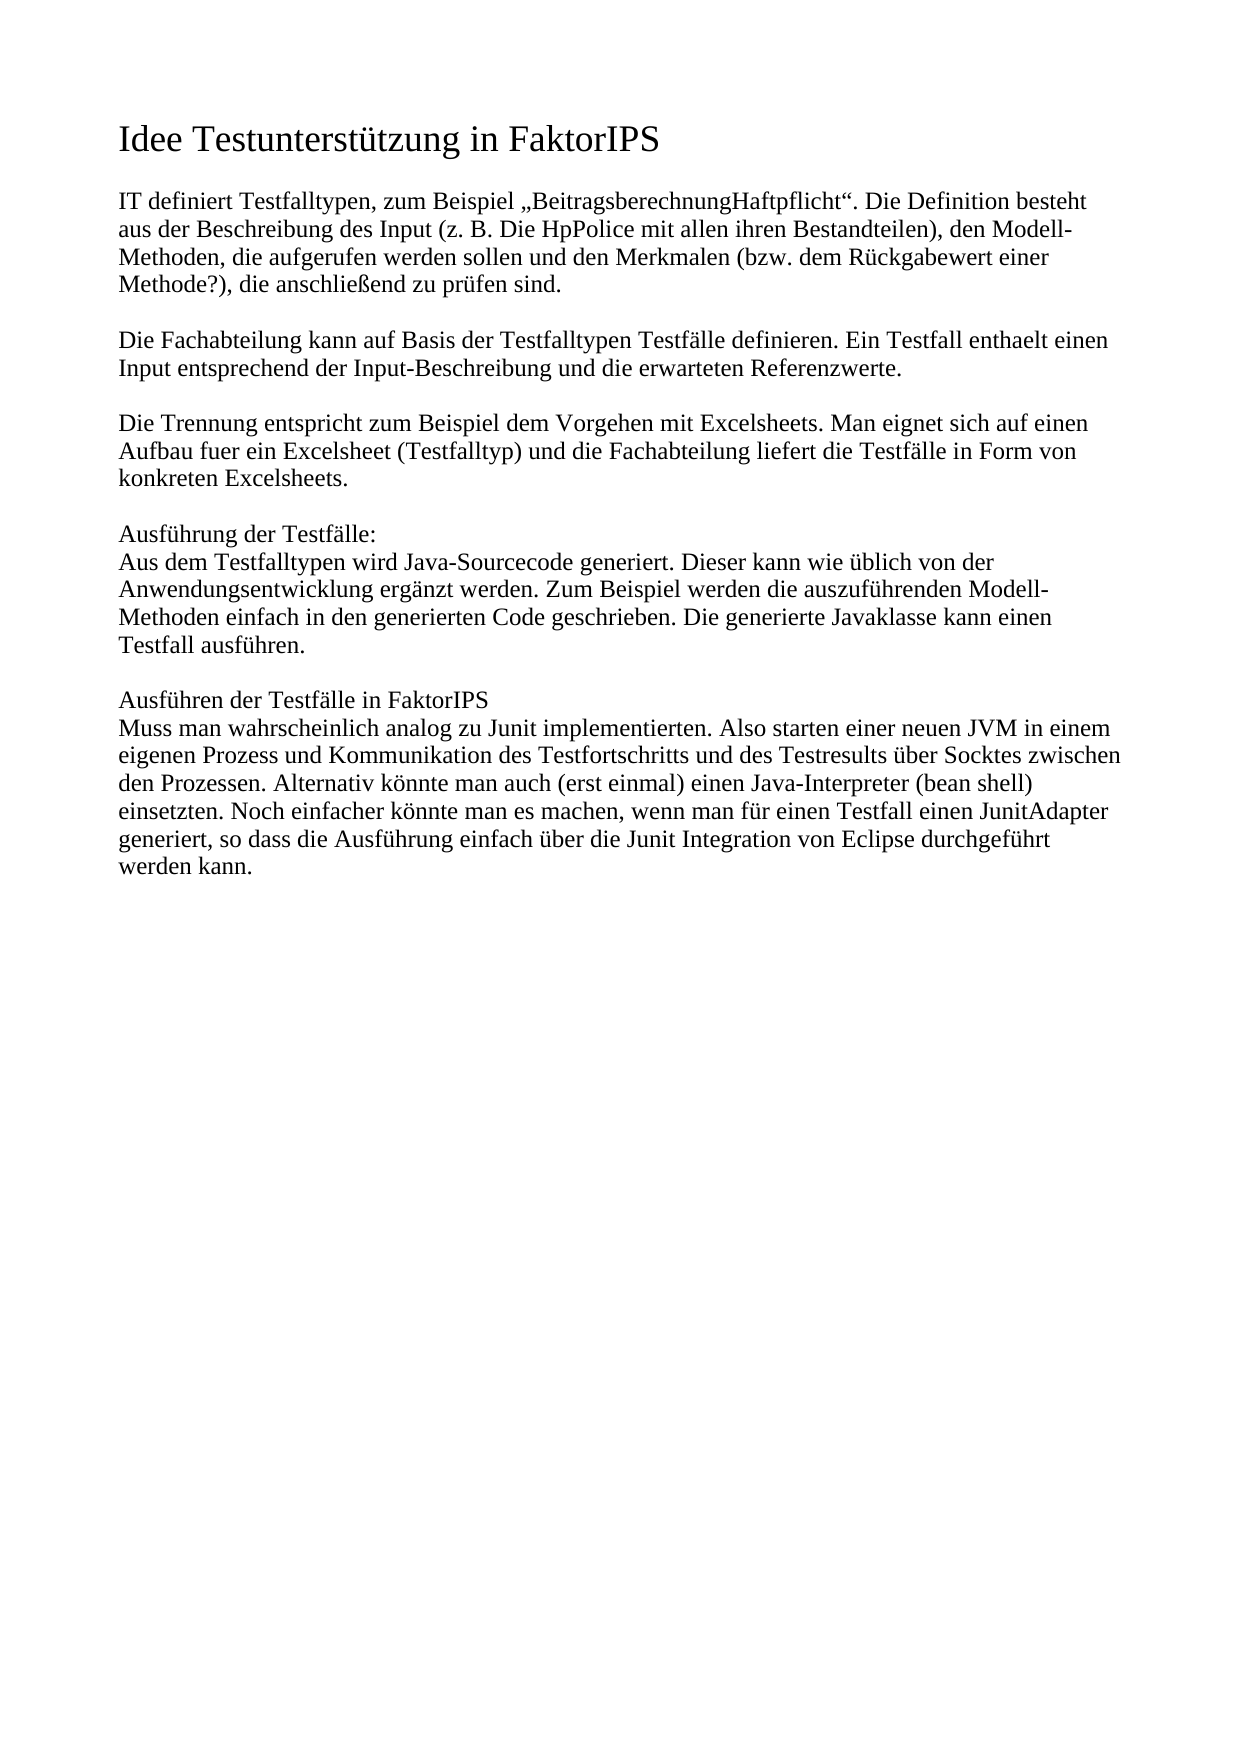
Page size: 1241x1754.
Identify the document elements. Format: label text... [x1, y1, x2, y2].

text Die Fachabteilung kann auf Basis der Testfalltypen Testfälle definieren. Ein Testfall enthaelt einen Input entsprechend der Input-Beschreibung und die erwarteten Referenzwerte. [118, 326, 1122, 381]
text Muss man wahrscheinlich analog zu Junit implementierten. Also starten einer neuen JVM in einem eigenen Prozess und Kommunikation des Testfortschritts und des Testresults über Socktes zwischen den Prozessen. Alternativ könnte man auch (erst einmal) einen Java-Interpreter (bean shell) einsetzten. Noch einfacher könnte man es machen, wenn man für einen Testfall einen JunitAdapter generiert, so dass die Ausführung einfach über die Junit Integration von Eclipse durchgeführt werden kann. [118, 714, 1122, 880]
text Idee Testunterstützung in FaktorIPS [118, 118, 1122, 187]
text Die Trennung entspricht zum Beispiel dem Vorgehen mit Excelsheets. Man eignet sich auf einen Aufbau fuer ein Excelsheet (Testfalltyp) und die Fachabteilung liefert die Testfälle in Form von konkreten Excelsheets. [118, 409, 1122, 492]
text Aus dem Testfalltypen wird Java-Sourcecode generiert. Dieser kann wie üblich von der Anwendungsentwicklung ergänzt werden. Zum Beispiel werden die auszuführenden Modell-Methoden einfach in den generierten Code geschrieben. Die generierte Javaklasse kann einen Testfall ausführen. [118, 548, 1122, 658]
text Ausführung der Testfälle: [118, 520, 1122, 548]
text IT definiert Testfalltypen, zum Beispiel „BeitragsberechnungHaftpflicht“. Die Definition besteht aus der Beschreibung des Input (z. B. Die HpPolice mit allen ihren Bestandteilen), den Modell-Methoden, die aufgerufen werden sollen und den Merkmalen (bzw. dem Rückgabewert einer Methode?), die anschließend zu prüfen sind. [118, 187, 1122, 298]
text Ausführen der Testfälle in FaktorIPS [118, 686, 1122, 714]
